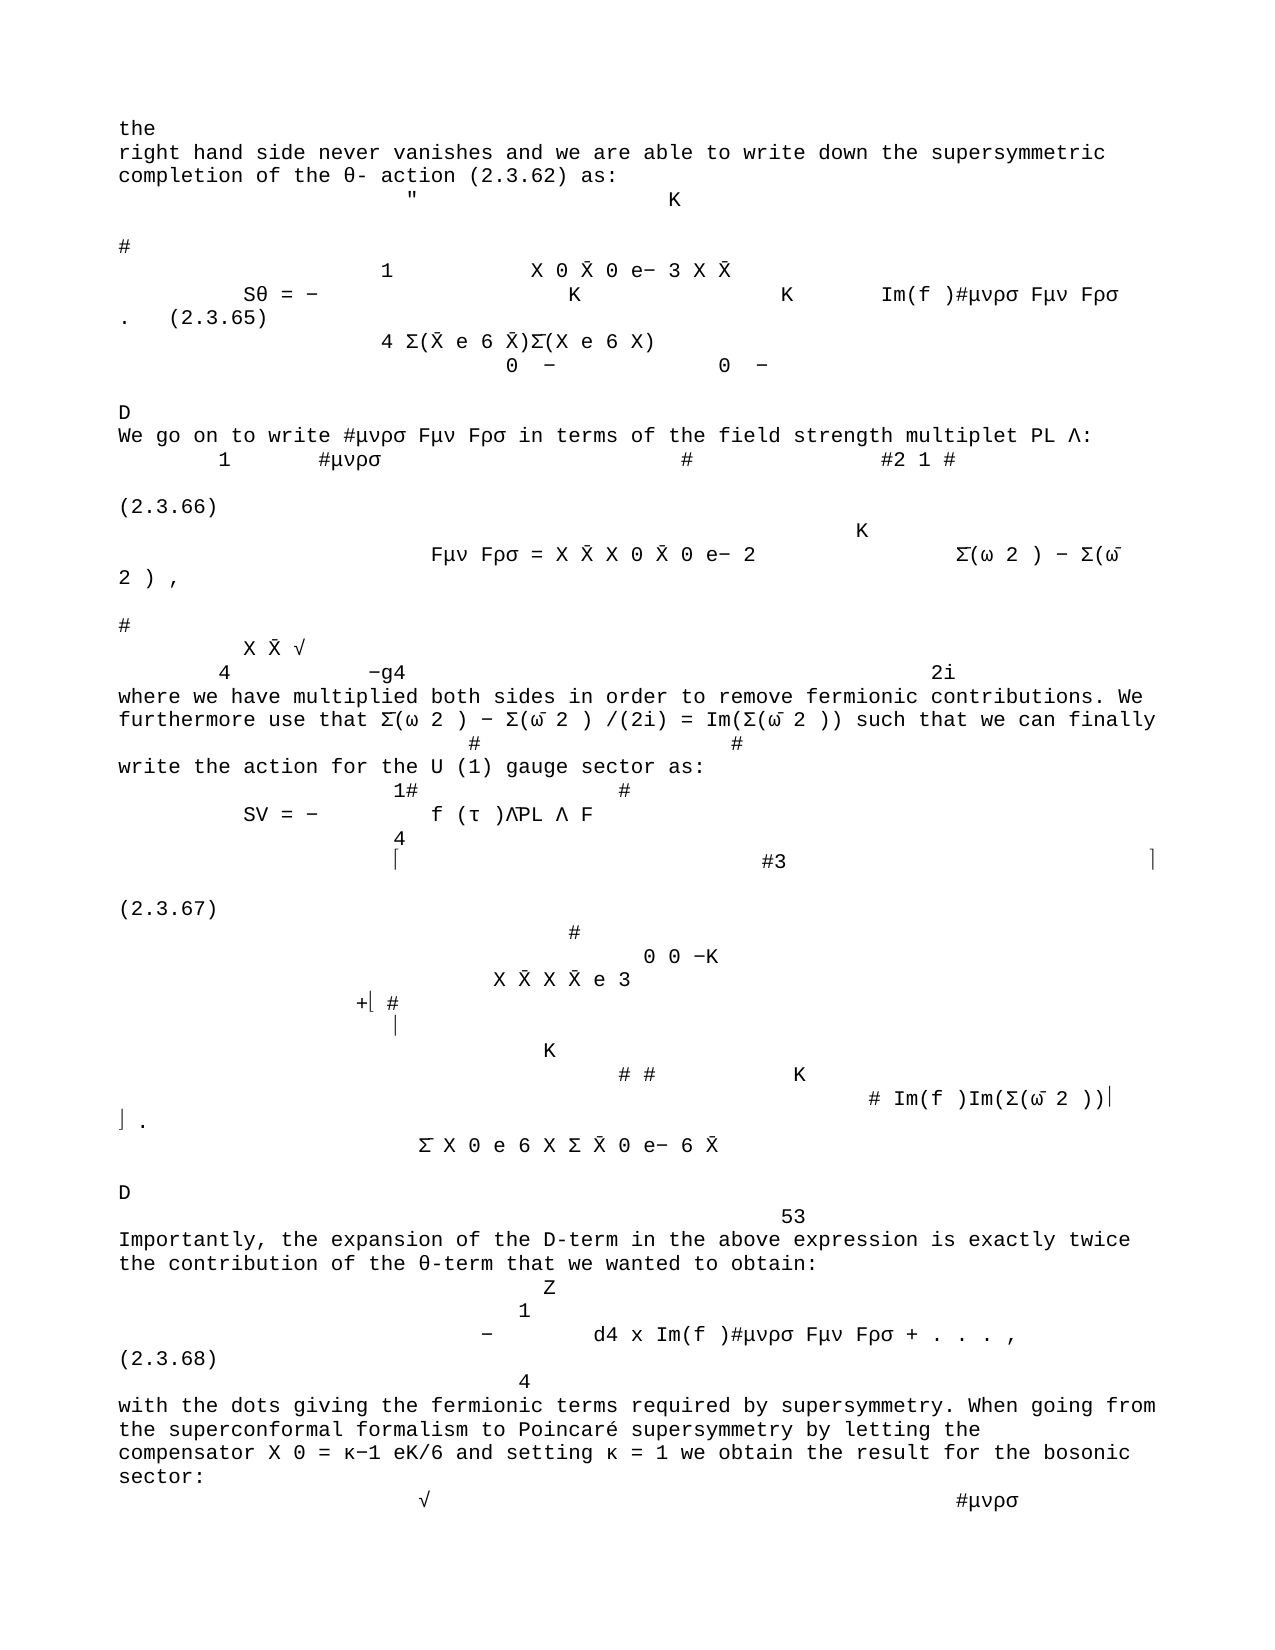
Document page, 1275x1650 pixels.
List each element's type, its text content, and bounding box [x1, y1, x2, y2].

text " K [118, 189, 1157, 213]
text Z [118, 1277, 1157, 1300]
text D [118, 378, 1157, 426]
text # [118, 591, 1157, 638]
text 1# # [118, 780, 1157, 804]
text K [118, 520, 1157, 544]
text 4 [118, 1371, 1157, 1395]
text (2.3.66) [118, 473, 1157, 520]
text right hand side never vanishes and we are able to write down the supersymmetric [118, 142, 1157, 165]
text D [118, 1158, 1157, 1206]
text Sθ = − K K Im(f )#μνρσ Fμν Fρσ . (2.3.65) [118, 284, 1157, 331]
text + # [118, 993, 1157, 1017]
text 0 0 −K [118, 946, 1157, 969]
text 0 − 0 − [118, 354, 1157, 378]
text − d4 x Im(f )#μνρσ Fμν Fρσ + . . . , (2.3.68) [118, 1324, 1157, 1371]
text compensator X 0 = κ−1 eK/6 and setting κ = 1 we obtain the result for the bosonic [118, 1442, 1157, 1466]
text X X̄ √ [118, 638, 1157, 662]
text furthermore use that Σ̄(ω 2 ) − Σ(ω̄ 2 ) /(2i) = Im(Σ(ω̄ 2 )) such that we can finally [118, 709, 1157, 733]
text K [118, 1040, 1157, 1064]
text Σ̄ X 0 e 6 X Σ X̄ 0 e− 6 X̄ [118, 1135, 1157, 1158]
text completion of the θ- action (2.3.62) as: [118, 165, 1157, 189]
text the contribution of the θ-term that we wanted to obtain: [118, 1253, 1157, 1277]
text  #3  [118, 851, 1157, 875]
text 1 [118, 1300, 1157, 1324]
text 4 −g4 2i [118, 662, 1157, 686]
text Fμν Fρσ = X X̄ X 0 X̄ 0 e− 2 Σ̄(ω 2 ) − Σ(ω̄ 2 ) , [118, 544, 1157, 591]
text 1 #μνρσ # #2 1 # [118, 449, 1157, 473]
text with the dots giving the fermionic terms required by supersymmetry. When going from the superconformal formalism to Poincaré supersymmetry by letting the [118, 1395, 1157, 1442]
text the [118, 118, 1157, 142]
text 4 [118, 827, 1157, 851]
text write the action for the U (1) gauge sector as: [118, 757, 1157, 780]
text # [118, 213, 1157, 260]
text 53 [118, 1206, 1157, 1229]
text √ #μνρσ [118, 1489, 1157, 1513]
text  [118, 1017, 1157, 1040]
text # # [118, 733, 1157, 757]
text 1 X 0 X̄ 0 e− 3 X X̄ [118, 260, 1157, 284]
text 4 Σ(X̄ e 6 X̄)Σ̄(X e 6 X) [118, 331, 1157, 354]
text Importantly, the expansion of the D-term in the above expression is exactly twice [118, 1229, 1157, 1253]
text sector: [118, 1466, 1157, 1489]
text where we have multiplied both sides in order to remove fermionic contributions. We [118, 686, 1157, 709]
text # [118, 922, 1157, 946]
text (2.3.67) [118, 875, 1157, 922]
text SV = − f (τ )Λ̄PL Λ F [118, 804, 1157, 827]
text # # K [118, 1064, 1157, 1088]
text X X̄ X X̄ e 3 [118, 969, 1157, 993]
text We go on to write #μνρσ Fμν Fρσ in terms of the field strength multiplet PL Λ: [118, 426, 1157, 449]
text # Im(f )Im(Σ(ω̄ 2 ))  . [118, 1088, 1157, 1135]
